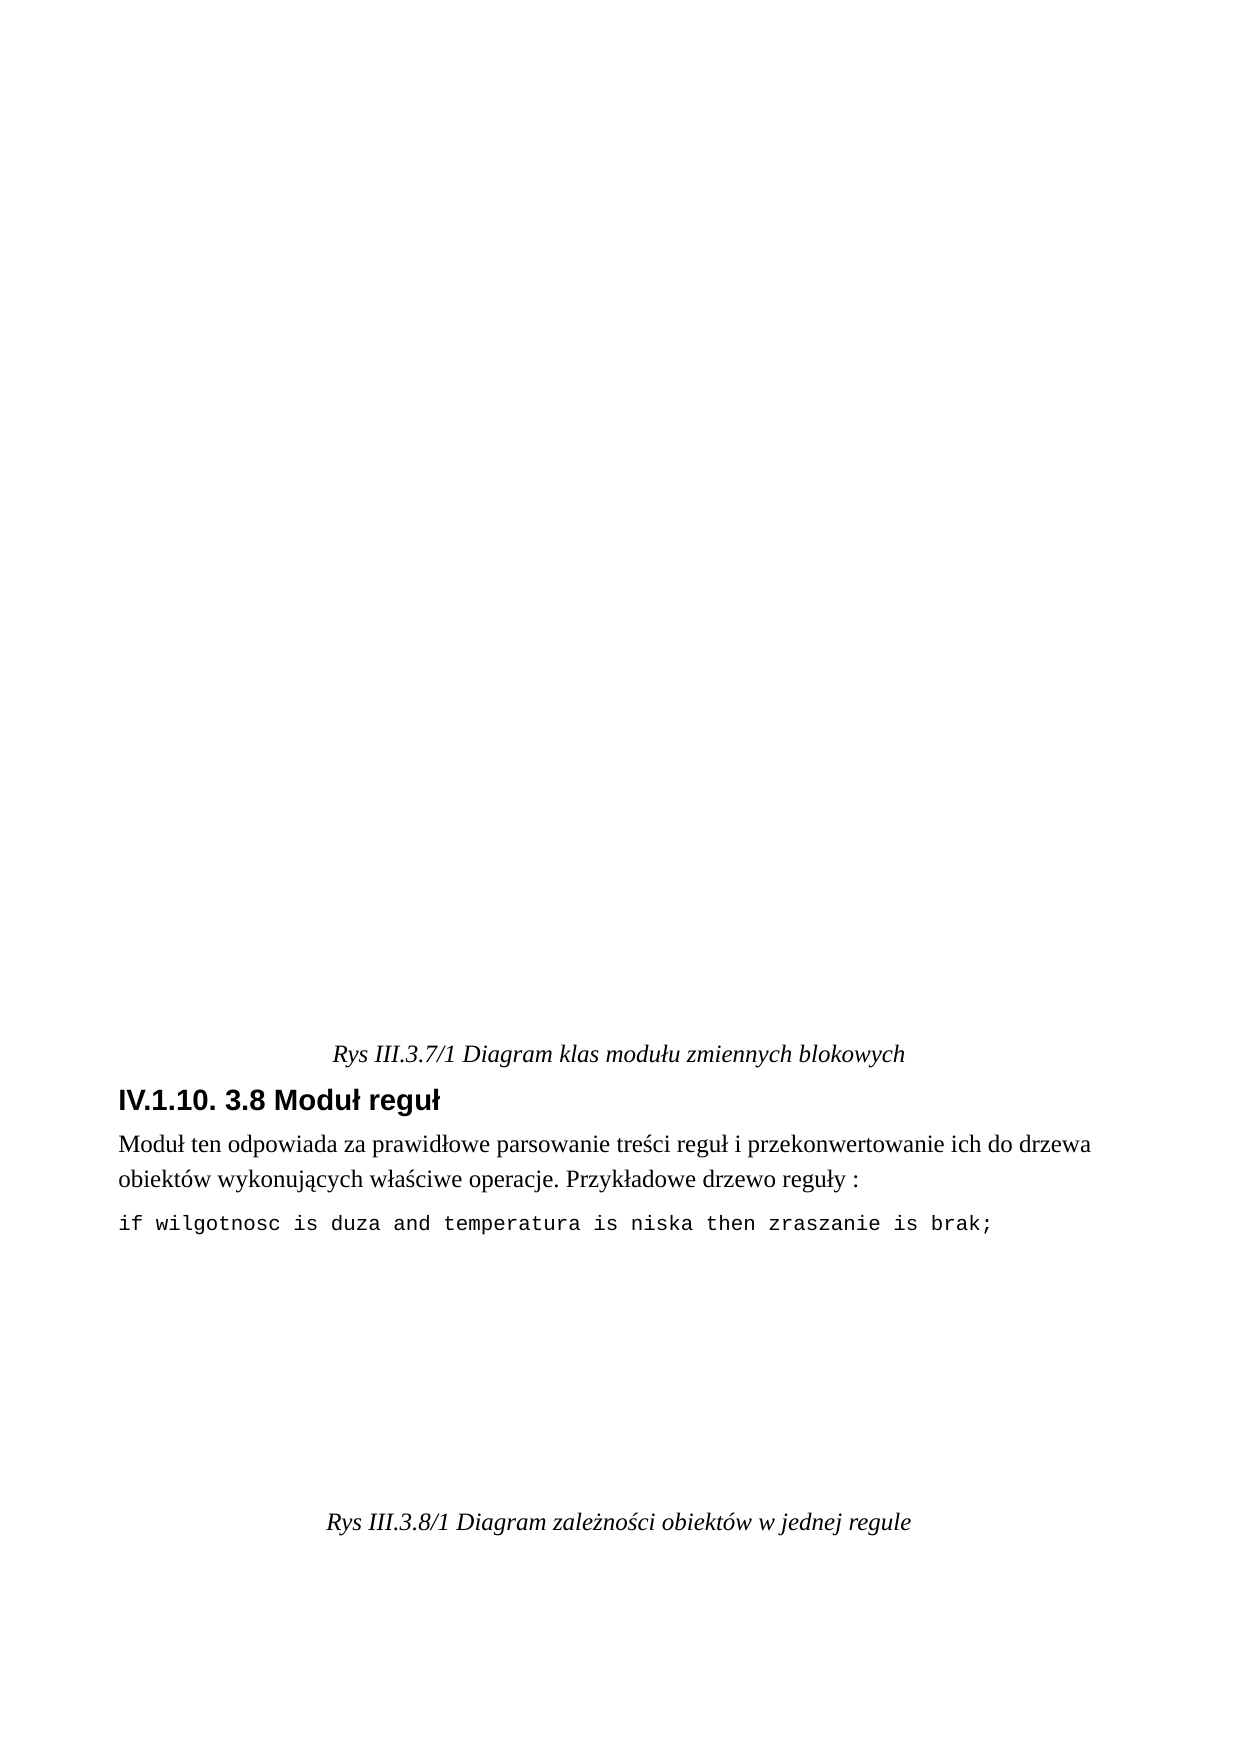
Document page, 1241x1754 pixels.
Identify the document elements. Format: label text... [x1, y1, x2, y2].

text Rys III.3.8/1 Diagram zależności obiektów w jednej regule [118, 1256, 1122, 1536]
subtitle 3.8 Moduł reguł [118, 1083, 1122, 1117]
text Rys III.3.7/1 Diagram klas modułu zmiennych blokowych [118, 131, 1122, 1068]
text if wilgotnosc is duza and temperatura is niska then zraszanie is brak; [118, 1213, 1122, 1236]
text Moduł ten odpowiada za prawidłowe parsowanie treści reguł i przekonwertowanie ich do drzewa obiektów wykonujących właściwe operacje. Przykładowe drzewo reguły : [118, 1129, 1122, 1192]
